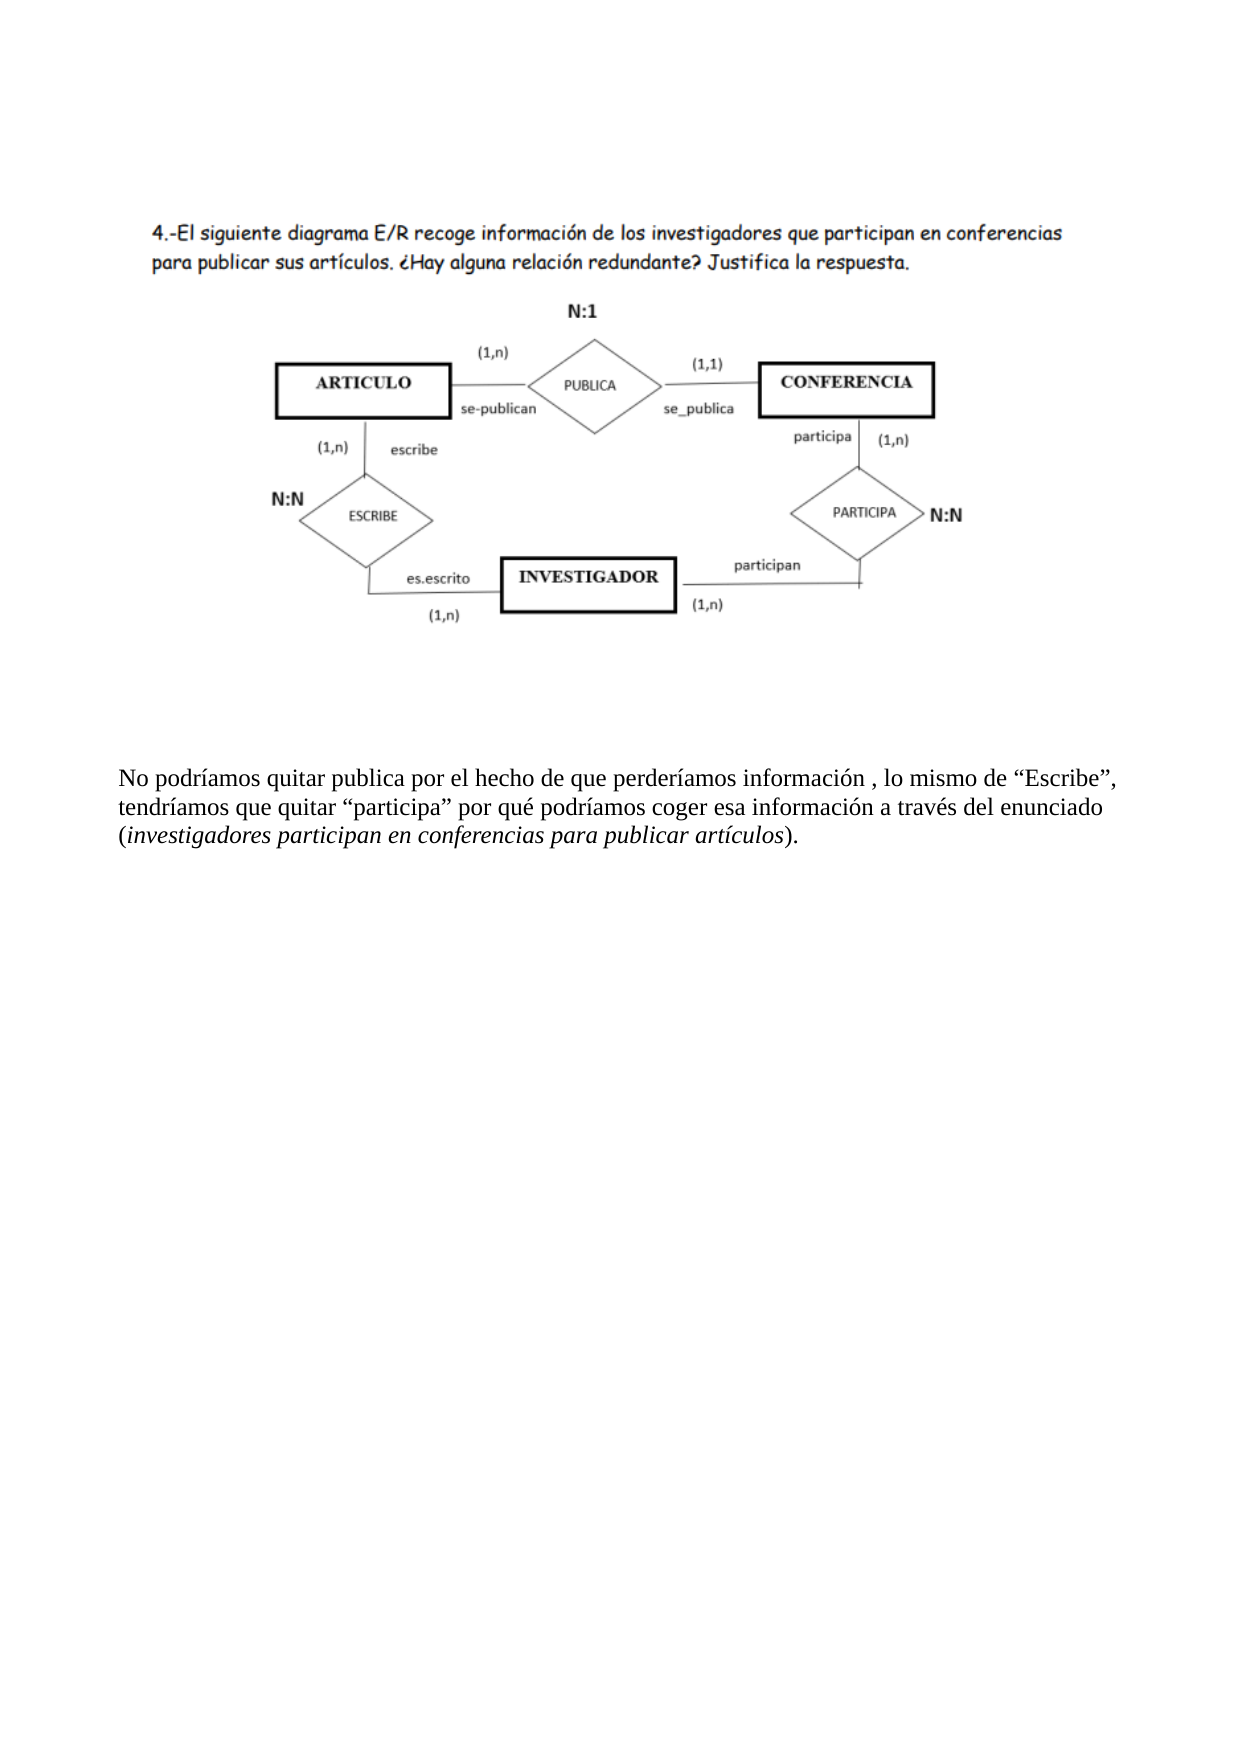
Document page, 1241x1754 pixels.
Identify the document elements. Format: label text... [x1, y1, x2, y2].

text No podríamos quitar publica por el hecho de que perderíamos información , lo mismo de “Escribe”, tendríamos que quitar “participa” por qué podríamos coger esa información a través del enunciado (investigadores participan en conferencias para publicar artículos). [118, 763, 1122, 849]
picture [118, 175, 1123, 735]
